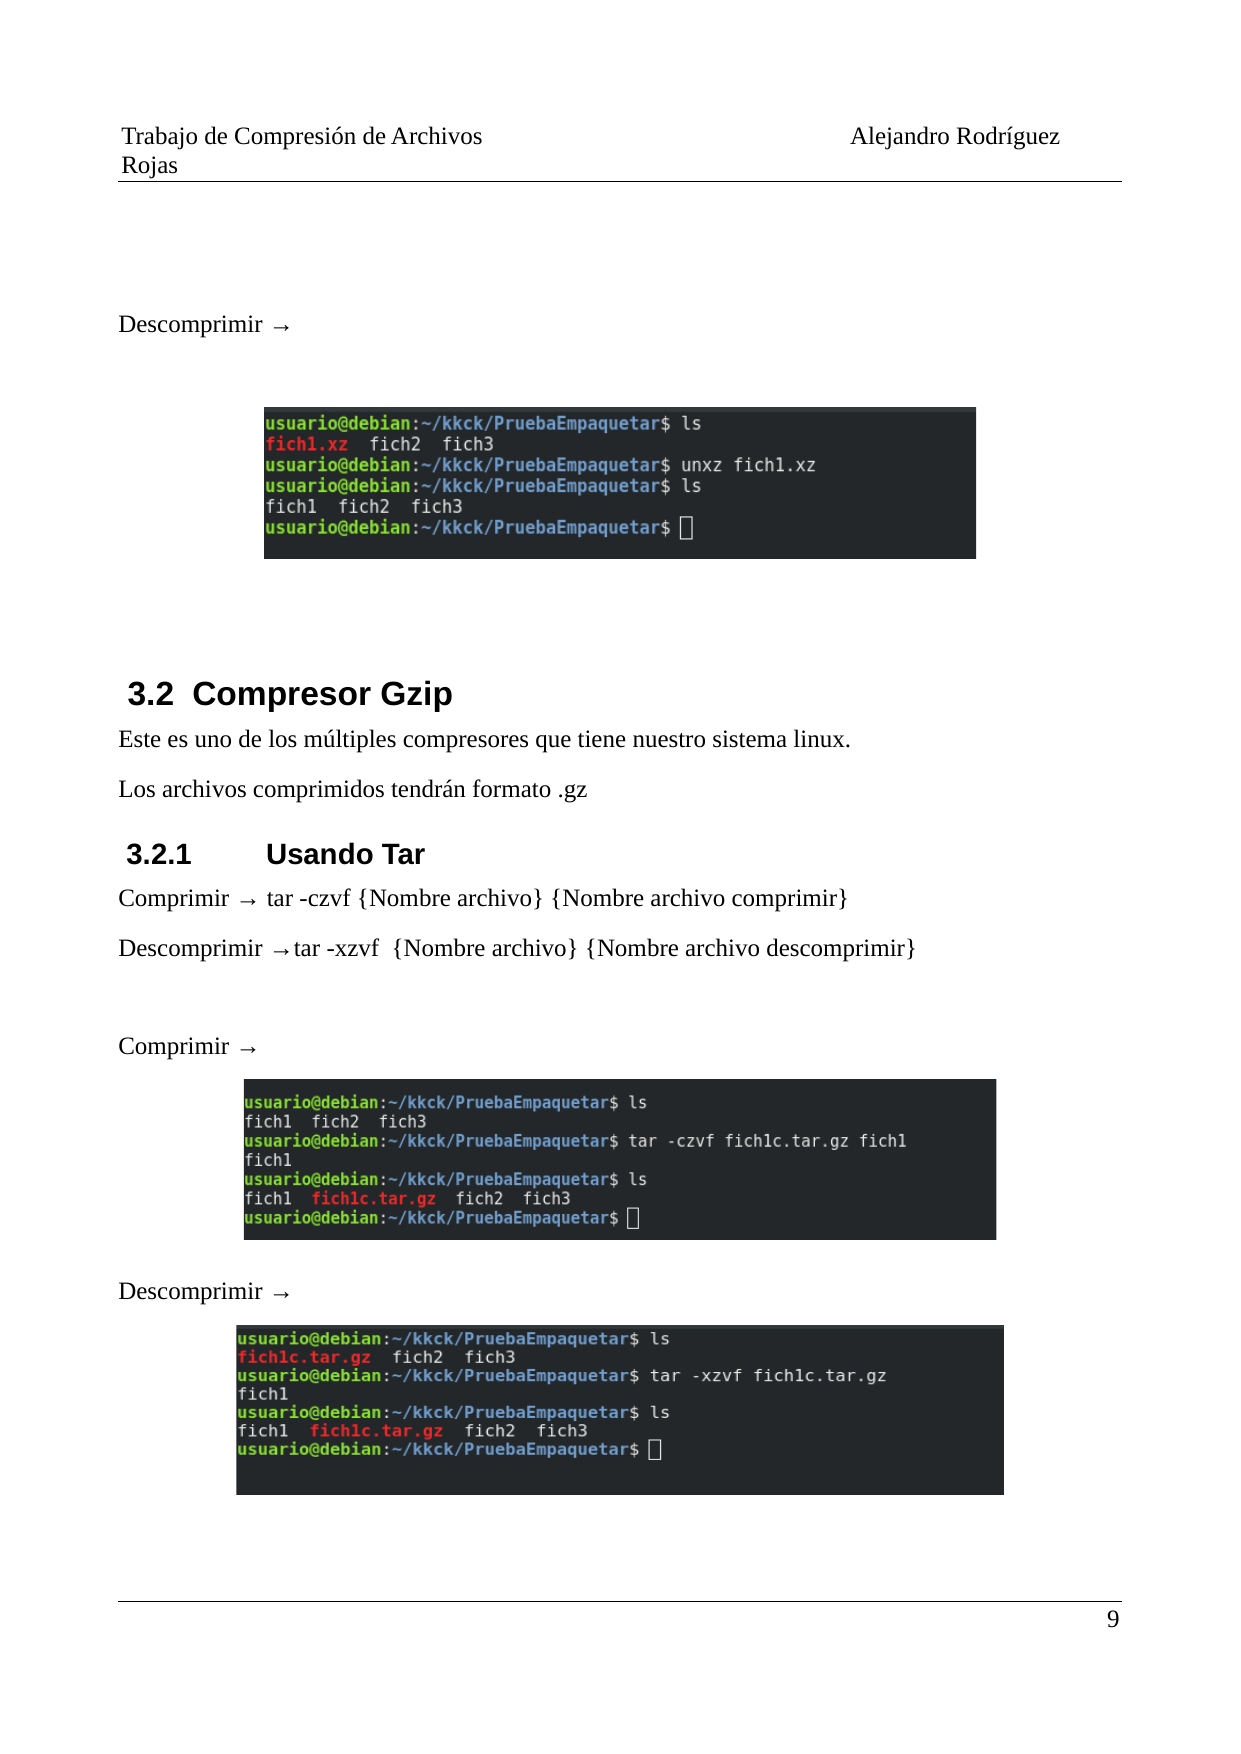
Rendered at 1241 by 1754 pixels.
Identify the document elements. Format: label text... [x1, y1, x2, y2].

subtitle Usando Tar [118, 837, 1122, 871]
text Descomprimir → [118, 1276, 1122, 1305]
text Comprimir → tar -czvf {Nombre archivo} {Nombre archivo comprimir} [118, 883, 1122, 912]
text Descomprimir →tar -xzvf {Nombre archivo} {Nombre archivo descomprimir} [118, 933, 1122, 961]
text Este es uno de los múltiples compresores que tiene nuestro sistema linux. [118, 724, 1122, 753]
text Descomprimir → [118, 309, 1122, 338]
subtitle Compresor Gzip [118, 673, 1122, 712]
text Los archivos comprimidos tendrán formato .gz [118, 774, 1122, 802]
text Comprimir → [118, 1031, 1122, 1059]
